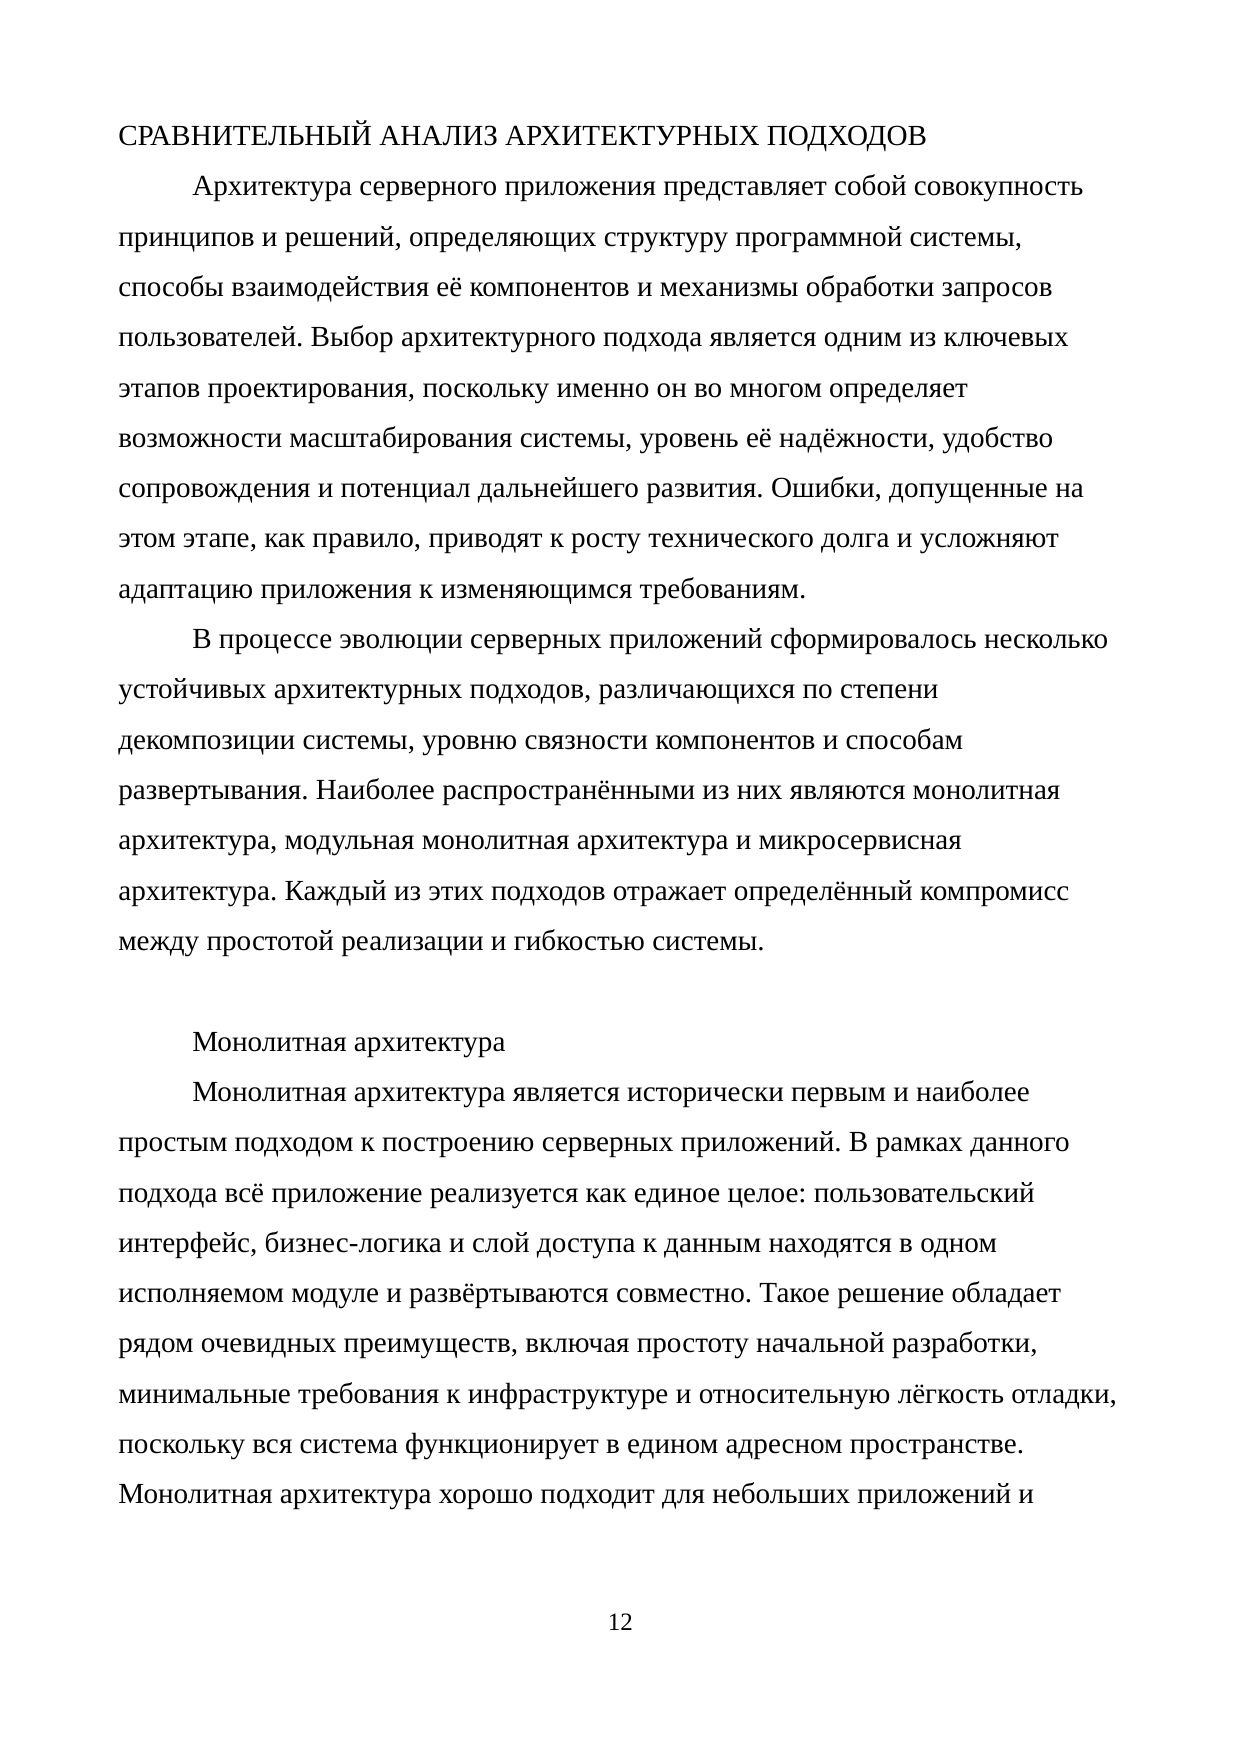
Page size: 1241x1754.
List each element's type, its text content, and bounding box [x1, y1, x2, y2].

text Монолитная архитектура [118, 1024, 1122, 1057]
text СРАВНИТЕЛЬНЫЙ АНАЛИЗ АРХИТЕКТУРНЫХ ПОДХОДОВ [118, 118, 1122, 152]
text Монолитная архитектура является исторически первым и наиболее простым подходом к построению серверных приложений. В рамках данного подхода всё приложение реализуется как единое целое: пользовательский интерфейс, бизнес-логика и слой доступа к данным находятся в одном исполняемом модуле и развёртываются совместно. Такое решение обладает рядом очевидных преимуществ, включая простоту начальной разработки, минимальные требования к инфраструктуре и относительную лёгкость отладки, поскольку вся система функционирует в едином адресном пространстве. Монолитная архитектура хорошо подходит для небольших приложений и [118, 1074, 1122, 1510]
text В процессе эволюции серверных приложений сформировалось несколько устойчивых архитектурных подходов, различающихся по степени декомпозиции системы, уровню связности компонентов и способам развертывания. Наиболее распространёнными из них являются монолитная архитектура, модульная монолитная архитектура и микросервисная архитектура. Каждый из этих подходов отражает определённый компромисс между простотой реализации и гибкостью системы. [118, 621, 1122, 957]
text Архитектура серверного приложения представляет собой совокупность принципов и решений, определяющих структуру программной системы, способы взаимодействия её компонентов и механизмы обработки запросов пользователей. Выбор архитектурного подхода является одним из ключевых этапов проектирования, поскольку именно он во многом определяет возможности масштабирования системы, уровень её надёжности, удобство сопровождения и потенциал дальнейшего развития. Ошибки, допущенные на этом этапе, как правило, приводят к росту технического долга и усложняют адаптацию приложения к изменяющимся требованиям. [118, 168, 1122, 604]
